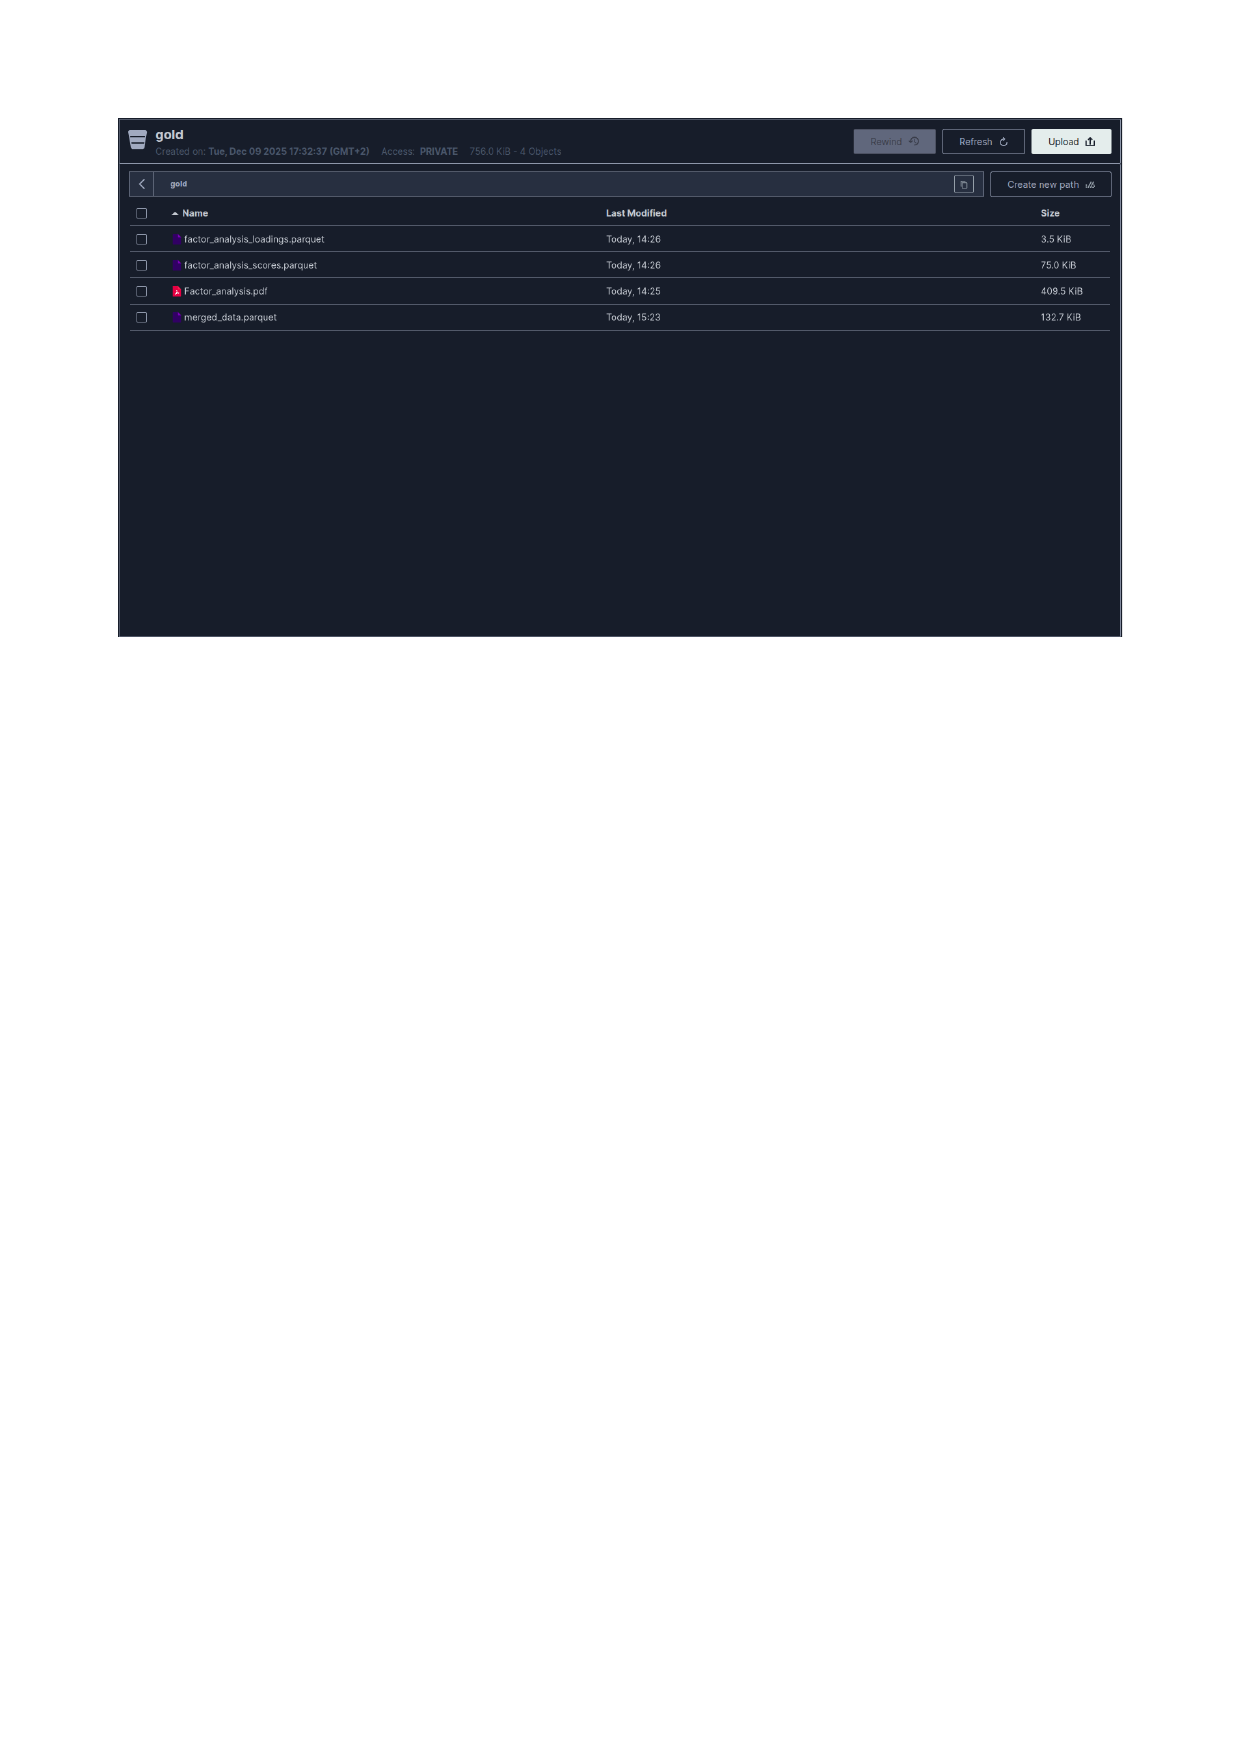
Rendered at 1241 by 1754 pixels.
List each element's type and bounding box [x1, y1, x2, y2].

picture [118, 118, 1123, 637]
